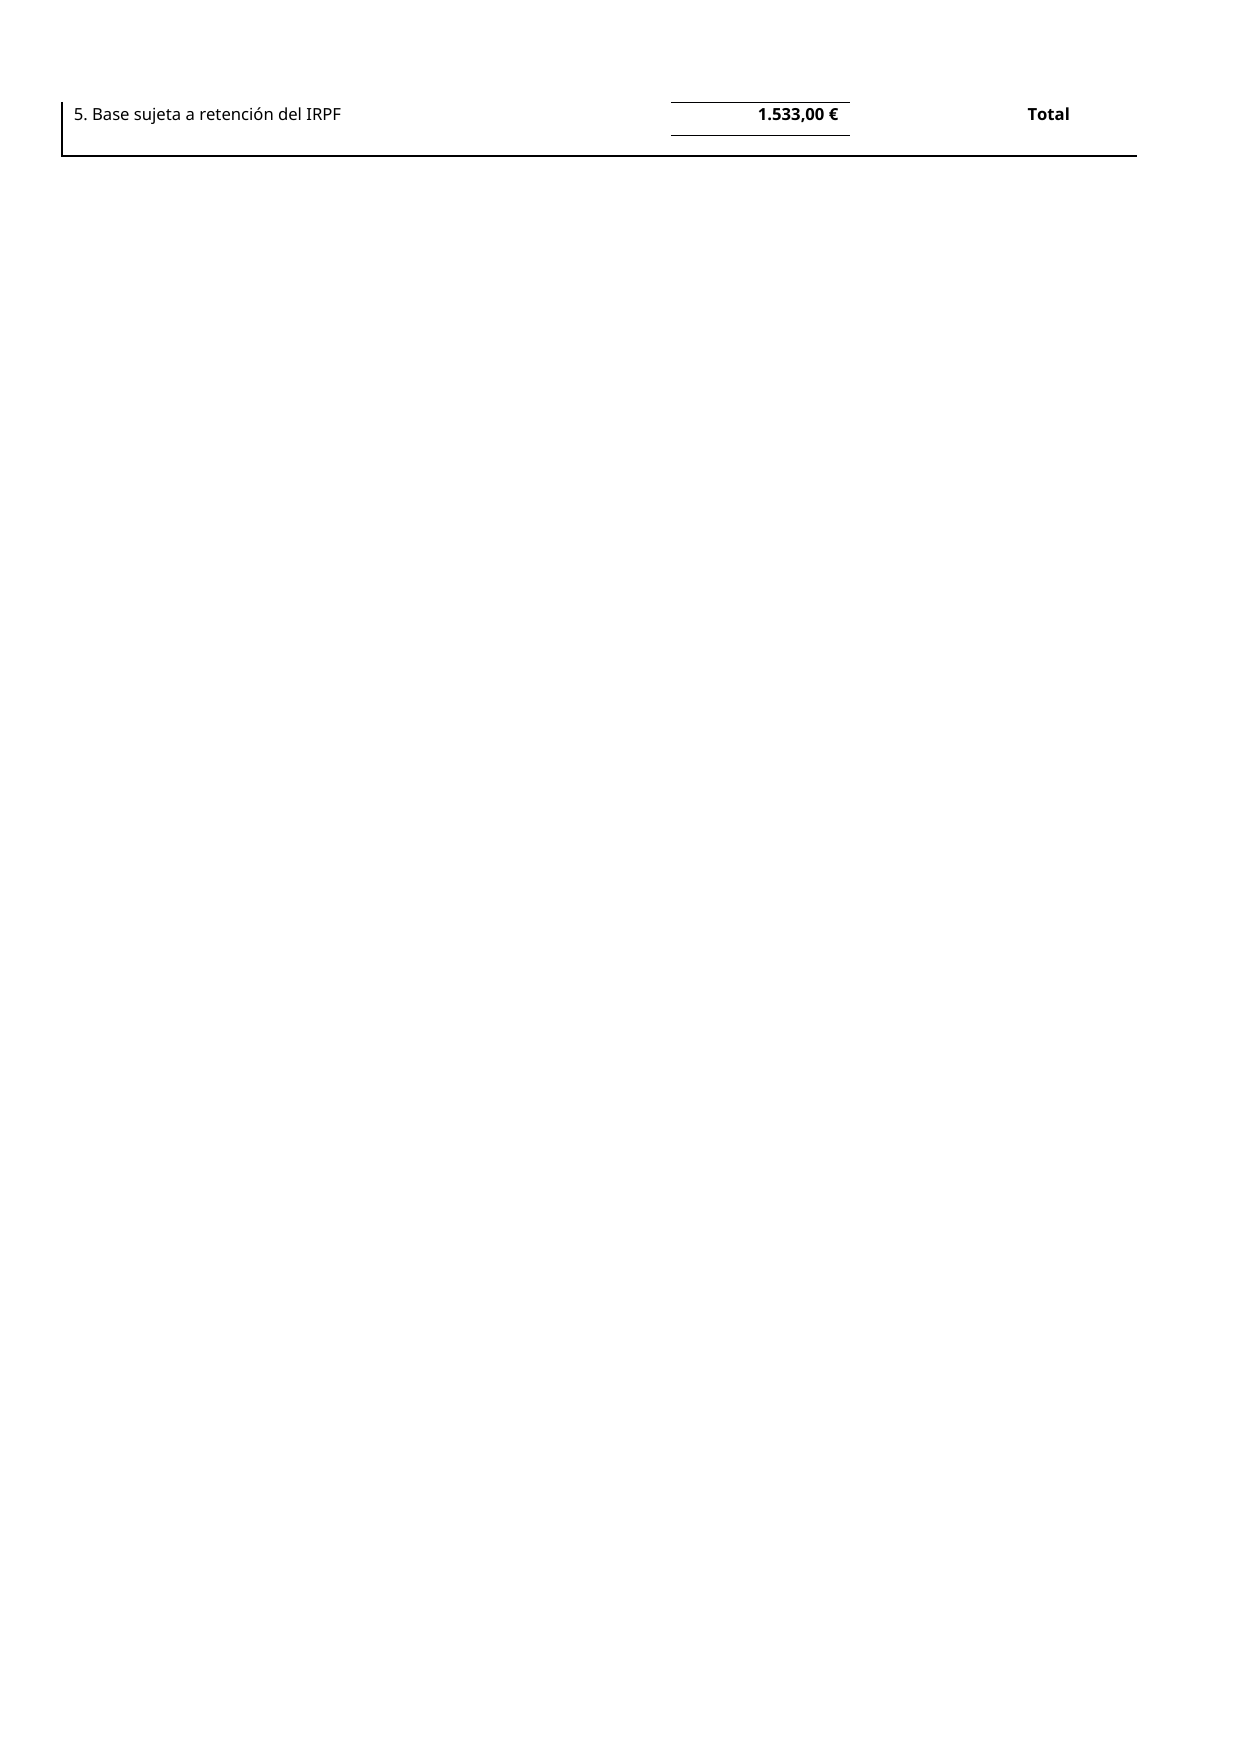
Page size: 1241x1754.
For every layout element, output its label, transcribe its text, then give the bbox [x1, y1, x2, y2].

table_cell [520, 102, 671, 134]
table_cell [960, 135, 1137, 155]
table_cell [216, 135, 370, 155]
table_cell [370, 135, 520, 155]
table_cell [850, 102, 960, 134]
table_cell [671, 136, 849, 155]
table_cell 1.533,00 € [671, 103, 849, 134]
table_cell [63, 135, 216, 155]
table_cell 5. Base sujeta a retención del IRPF [63, 102, 520, 134]
table_cell [520, 135, 671, 155]
table_cell Total [960, 102, 1137, 134]
table_cell [850, 135, 960, 155]
